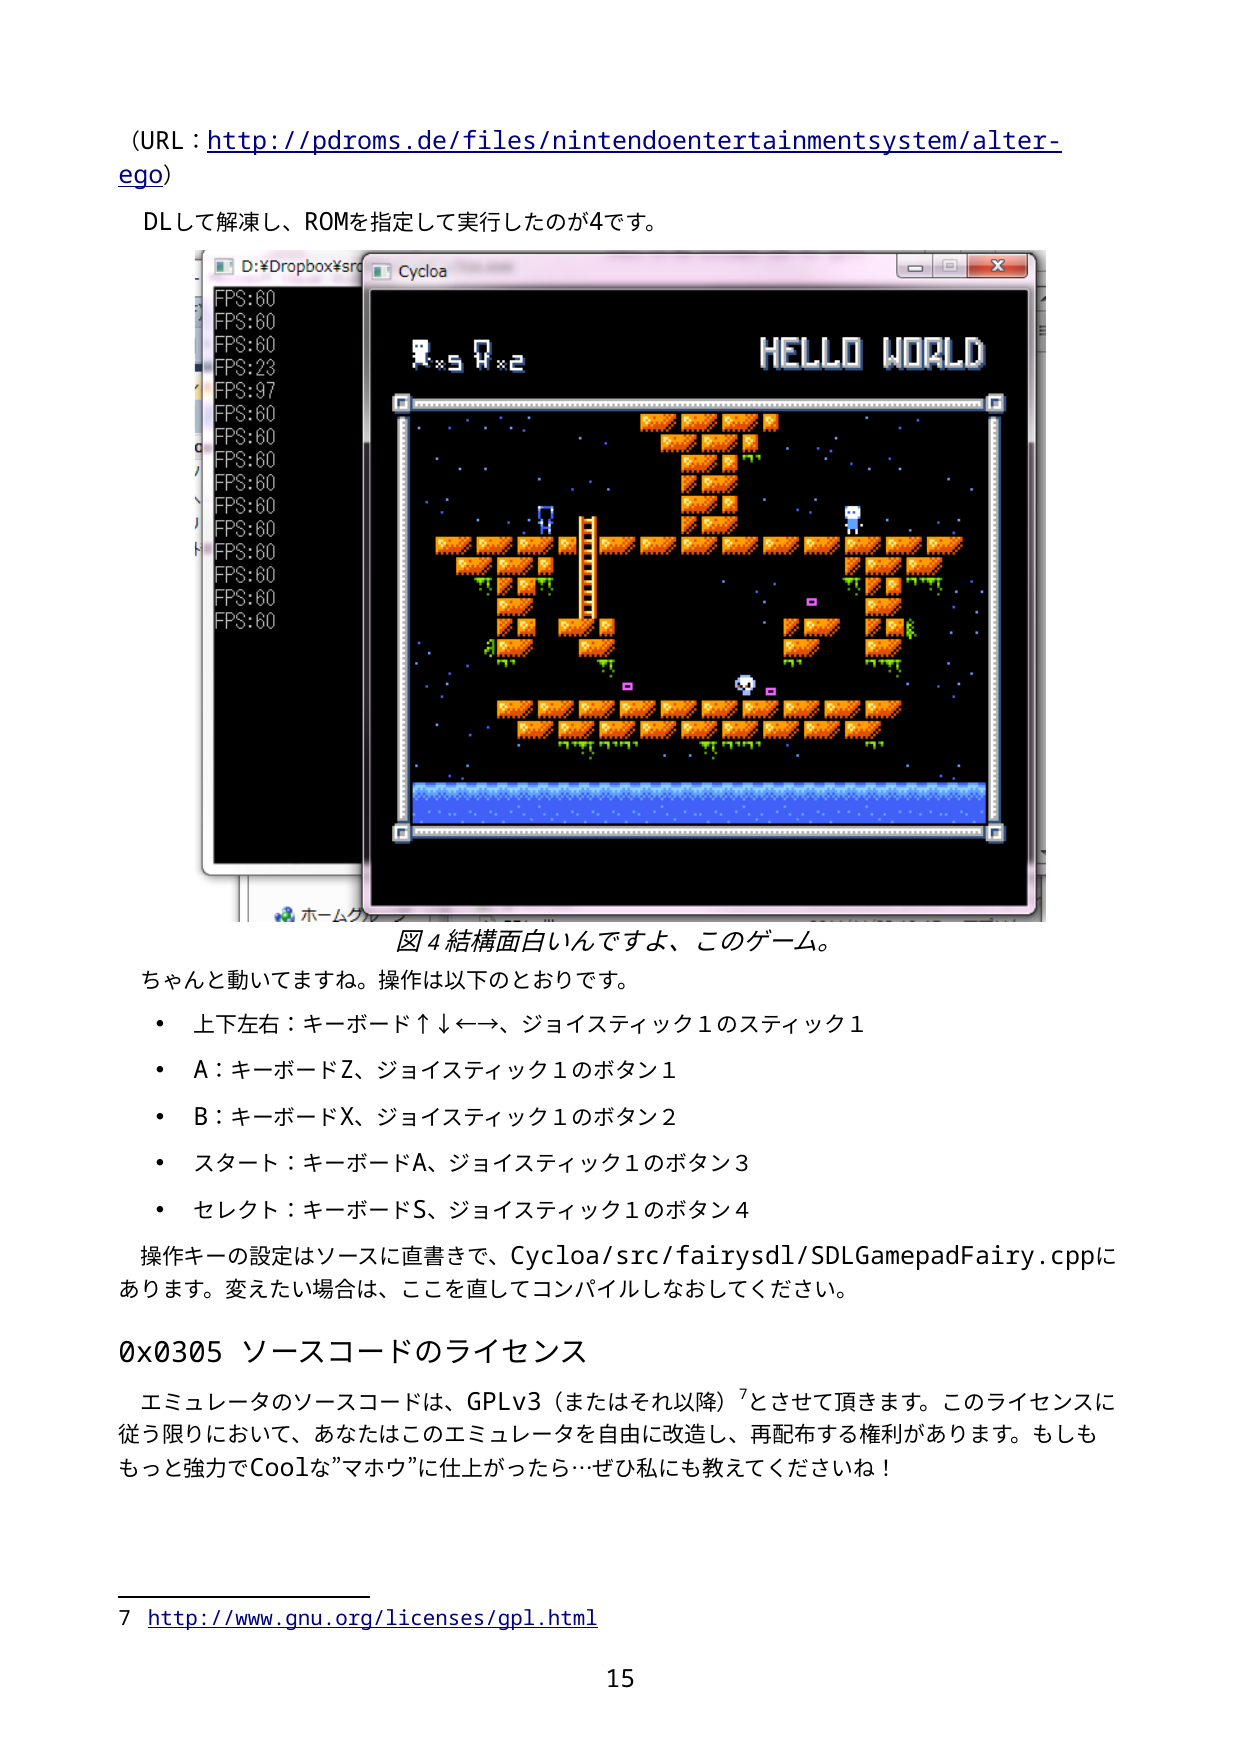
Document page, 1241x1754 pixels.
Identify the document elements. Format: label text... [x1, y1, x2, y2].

text ちゃんと動いてますね。操作は以下のとおりです。 [118, 250, 1122, 995]
list セレクト：キーボードS、ジョイスティック１のボタン４ [156, 1191, 1122, 1225]
list 上下左右：キーボード↑↓←→、ジョイスティック１のスティック１ [156, 1007, 1122, 1039]
text 図 4 結構面白いんですよ、このゲーム。 [194, 922, 1046, 958]
text あとはゲームを用意するだけです。色々な家庭用ゲーム機向けのフリーゲームがたくさん配布されているPD ROMS(URL：http://pdroms.de/)から、Alter EgoというゲームをDLしてみます。（URL：http://pdroms.de/files/nintendoentertainmentsystem/alter-ego） [118, 123, 1122, 191]
list A：キーボードZ、ジョイスティック１のボタン１ [156, 1052, 1122, 1086]
list スタート：キーボードA、ジョイスティック１のボタン３ [156, 1145, 1122, 1179]
text エミュレータのソースコードは、GPLv3（またはそれ以降）とさせて頂きます。このライセンスに従う限りにおいて、あなたはこのエミュレータを自由に改造し、再配布する権利があります。もしももっと強力でCoolな”マホウ”に仕上がったら…ぜひ私にも教えてくださいね！ [118, 1383, 1122, 1483]
text 操作キーの設定はソースに直書きで、Cycloa/src/fairysdl/SDLGamepadFairy.cppにあります。変えたい場合は、ここを直してコンパイルしなおしてください。 [118, 1238, 1122, 1303]
subtitle 0x0305 ソースコードのライセンス [118, 1328, 1122, 1371]
text DLして解凍し、ROMを指定して実行したのが図 4です。 [118, 203, 1122, 237]
list B：キーボードX、ジョイスティック１のボタン２ [156, 1098, 1122, 1132]
text http://www.gnu.org/licenses/gpl.html [118, 1603, 1122, 1631]
picture [194, 250, 1046, 922]
